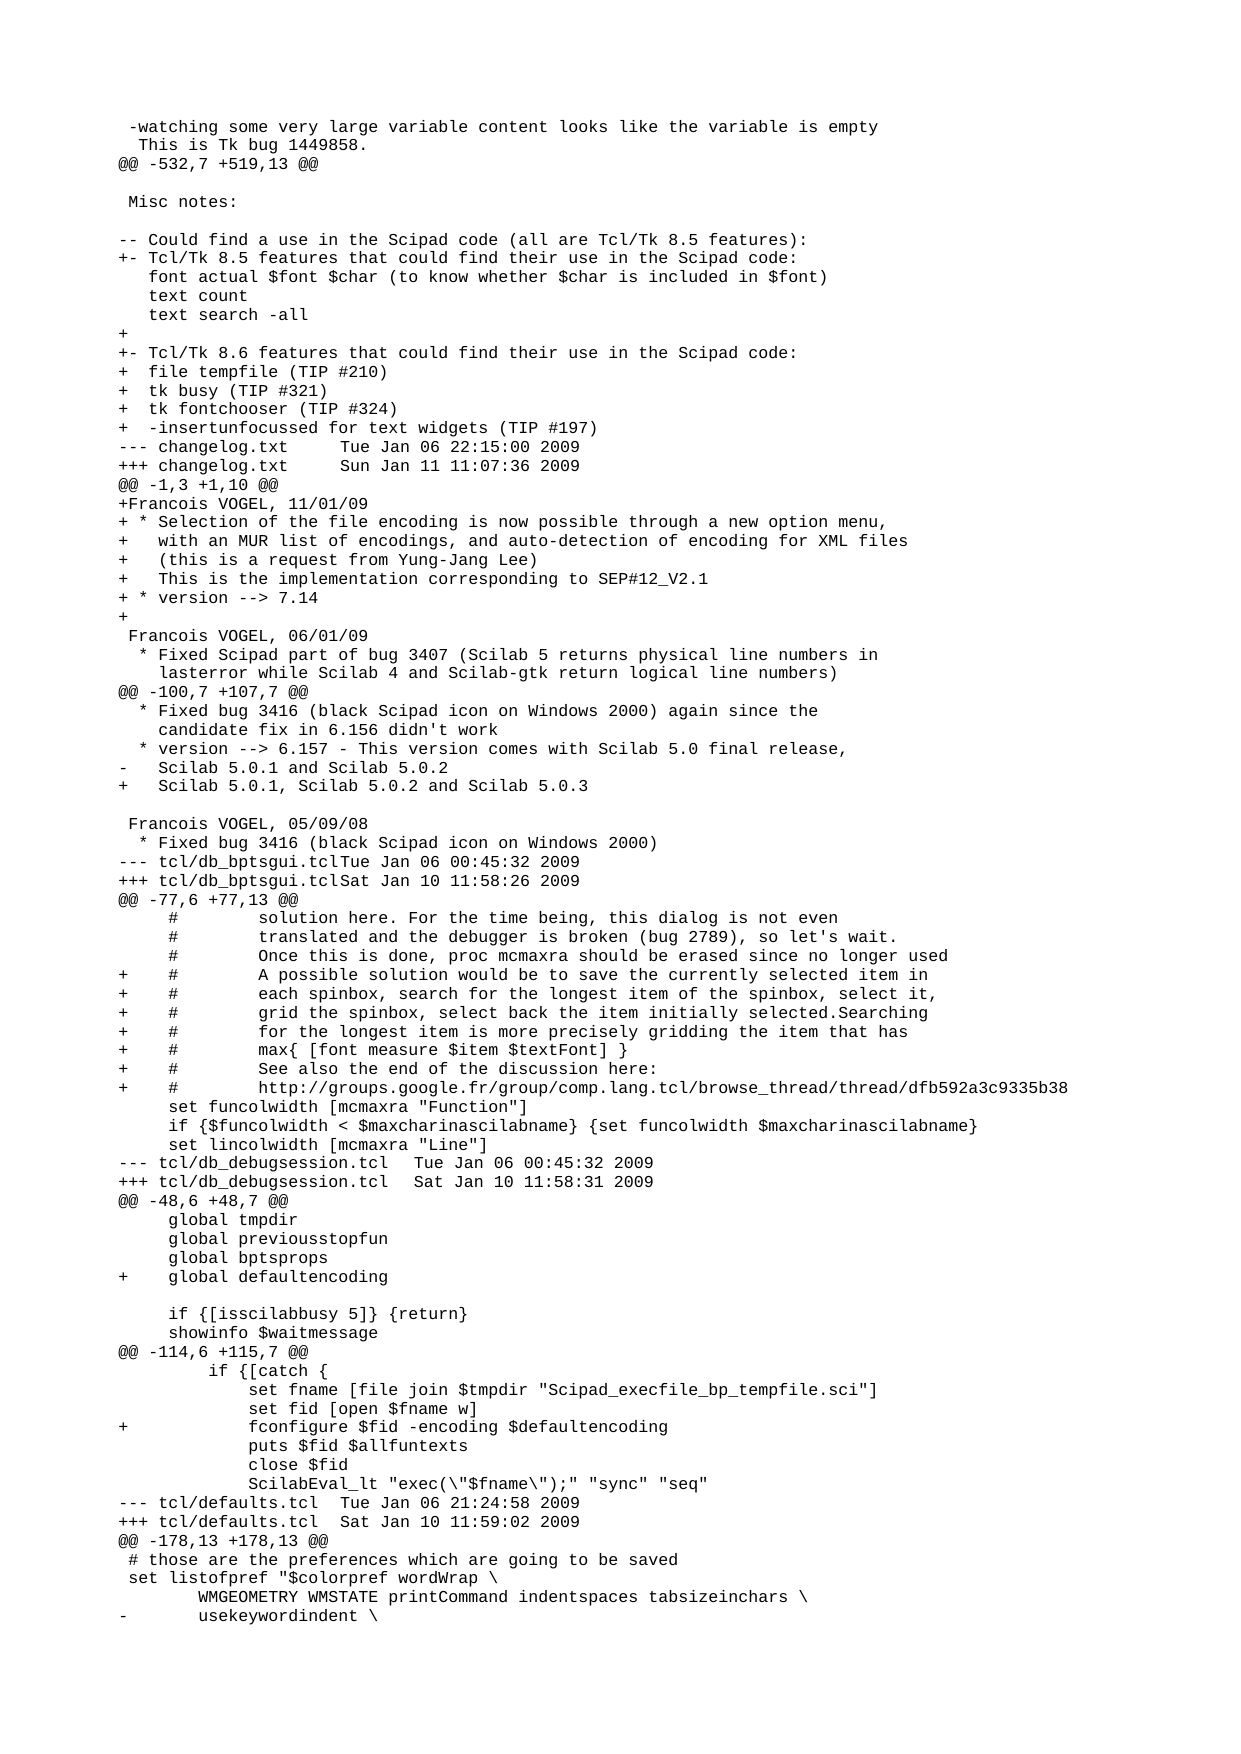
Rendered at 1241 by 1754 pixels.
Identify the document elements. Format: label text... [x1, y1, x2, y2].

text + with an MUR list of encodings, and auto-detection of encoding for XML files [118, 533, 1122, 552]
text + tk busy (TIP #321) [118, 382, 1122, 401]
text global bptsprops [118, 1249, 1122, 1268]
text if {[isscilabbusy 5]} {return} [118, 1306, 1122, 1325]
text showinfo $waitmessage [118, 1325, 1122, 1344]
text # Once this is done, proc mcmaxra should be erased since no longer used [118, 948, 1122, 967]
text # those are the preferences which are going to be saved [118, 1551, 1122, 1570]
text set lincolwidth [mcmaxra "Line"] [118, 1136, 1122, 1155]
text + [118, 608, 1122, 627]
text lasterror while Scilab 4 and Scilab-gtk return logical line numbers) [118, 665, 1122, 684]
text @@ -178,13 +178,13 @@ [118, 1532, 1122, 1551]
text @@ -1,3 +1,10 @@ [118, 476, 1122, 495]
text text count [118, 288, 1122, 307]
text +++ tcl/defaults.tcl Sat Jan 10 11:59:02 2009 [118, 1513, 1122, 1532]
text -watching some very large variable content looks like the variable is empty [118, 118, 1122, 137]
text +Francois VOGEL, 11/01/09 [118, 495, 1122, 514]
text - Scilab 5.0.1 and Scilab 5.0.2 [118, 759, 1122, 778]
text + # A possible solution would be to save the currently selected item in [118, 967, 1122, 985]
text set fid [open $fname w] [118, 1400, 1122, 1419]
text + * version --> 7.14 [118, 589, 1122, 608]
text @@ -114,6 +115,7 @@ [118, 1344, 1122, 1362]
text font actual $font $char (to know whether $char is included in $font) [118, 269, 1122, 288]
text This is Tk bug 1449858. [118, 137, 1122, 156]
text -- Could find a use in the Scipad code (all are Tcl/Tk 8.5 features): [118, 231, 1122, 250]
text --- tcl/db_bptsgui.tcl Tue Jan 06 00:45:32 2009 [118, 853, 1122, 872]
text Francois VOGEL, 06/01/09 [118, 627, 1122, 646]
text +++ changelog.txt Sun Jan 11 11:07:36 2009 [118, 457, 1122, 476]
text +++ tcl/db_debugsession.tcl Sat Jan 10 11:58:31 2009 [118, 1174, 1122, 1193]
text + tk fontchooser (TIP #324) [118, 401, 1122, 420]
text + global defaultencoding [118, 1268, 1122, 1287]
text @@ -48,6 +48,7 @@ [118, 1193, 1122, 1212]
text + [118, 326, 1122, 344]
text + Scilab 5.0.1, Scilab 5.0.2 and Scilab 5.0.3 [118, 778, 1122, 797]
text global tmpdir [118, 1212, 1122, 1231]
text text search -all [118, 307, 1122, 326]
text * Fixed bug 3416 (black Scipad icon on Windows 2000) [118, 834, 1122, 853]
text WMGEOMETRY WMSTATE printCommand indentspaces tabsizeinchars \ [118, 1589, 1122, 1608]
text set funcolwidth [mcmaxra "Function"] [118, 1098, 1122, 1117]
text @@ -77,6 +77,13 @@ [118, 891, 1122, 910]
text Francois VOGEL, 05/09/08 [118, 816, 1122, 834]
text @@ -532,7 +519,13 @@ [118, 156, 1122, 175]
text + fconfigure $fid -encoding $defaultencoding [118, 1419, 1122, 1438]
text + # http://groups.google.fr/group/comp.lang.tcl/browse_thread/thread/dfb592a3c9335b38 [118, 1080, 1122, 1098]
text @@ -100,7 +107,7 @@ [118, 684, 1122, 703]
text + -insertunfocussed for text widgets (TIP #197) [118, 420, 1122, 439]
text + (this is a request from Yung-Jang Lee) [118, 552, 1122, 571]
text set fname [file join $tmpdir "Scipad_execfile_bp_tempfile.sci"] [118, 1381, 1122, 1400]
text * version --> 6.157 - This version comes with Scilab 5.0 final release, [118, 740, 1122, 759]
text + # max{ [font measure $item $textFont] } [118, 1042, 1122, 1061]
text ScilabEval_lt "exec(\"$fname\");" "sync" "seq" [118, 1476, 1122, 1494]
text # solution here. For the time being, this dialog is not even [118, 910, 1122, 929]
text + This is the implementation corresponding to SEP#12_V2.1 [118, 571, 1122, 589]
text candidate fix in 6.156 didn't work [118, 721, 1122, 740]
text --- tcl/db_debugsession.tcl Tue Jan 06 00:45:32 2009 [118, 1155, 1122, 1174]
text --- tcl/defaults.tcl Tue Jan 06 21:24:58 2009 [118, 1494, 1122, 1513]
text close $fid [118, 1457, 1122, 1476]
text + # See also the end of the discussion here: [118, 1061, 1122, 1080]
text Misc notes: [118, 193, 1122, 212]
text * Fixed Scipad part of bug 3407 (Scilab 5 returns physical line numbers in [118, 646, 1122, 665]
text if {[catch { [118, 1362, 1122, 1381]
text --- changelog.txt Tue Jan 06 22:15:00 2009 [118, 439, 1122, 457]
text +- Tcl/Tk 8.6 features that could find their use in the Scipad code: [118, 344, 1122, 363]
text # translated and the debugger is broken (bug 2789), so let's wait. [118, 929, 1122, 948]
text + # grid the spinbox, select back the item initially selected.Searching [118, 1004, 1122, 1023]
text * Fixed bug 3416 (black Scipad icon on Windows 2000) again since the [118, 703, 1122, 721]
text + # each spinbox, search for the longest item of the spinbox, select it, [118, 985, 1122, 1004]
text if {$funcolwidth < $maxcharinascilabname} {set funcolwidth $maxcharinascilabname} [118, 1117, 1122, 1136]
text - usekeywordindent \ [118, 1608, 1122, 1626]
text puts $fid $allfuntexts [118, 1438, 1122, 1457]
text set listofpref "$colorpref wordWrap \ [118, 1570, 1122, 1589]
text +- Tcl/Tk 8.5 features that could find their use in the Scipad code: [118, 250, 1122, 269]
text global previousstopfun [118, 1231, 1122, 1249]
text + # for the longest item is more precisely gridding the item that has [118, 1023, 1122, 1042]
text +++ tcl/db_bptsgui.tcl Sat Jan 10 11:58:26 2009 [118, 872, 1122, 891]
text + * Selection of the file encoding is now possible through a new option menu, [118, 514, 1122, 533]
text + file tempfile (TIP #210) [118, 363, 1122, 382]
